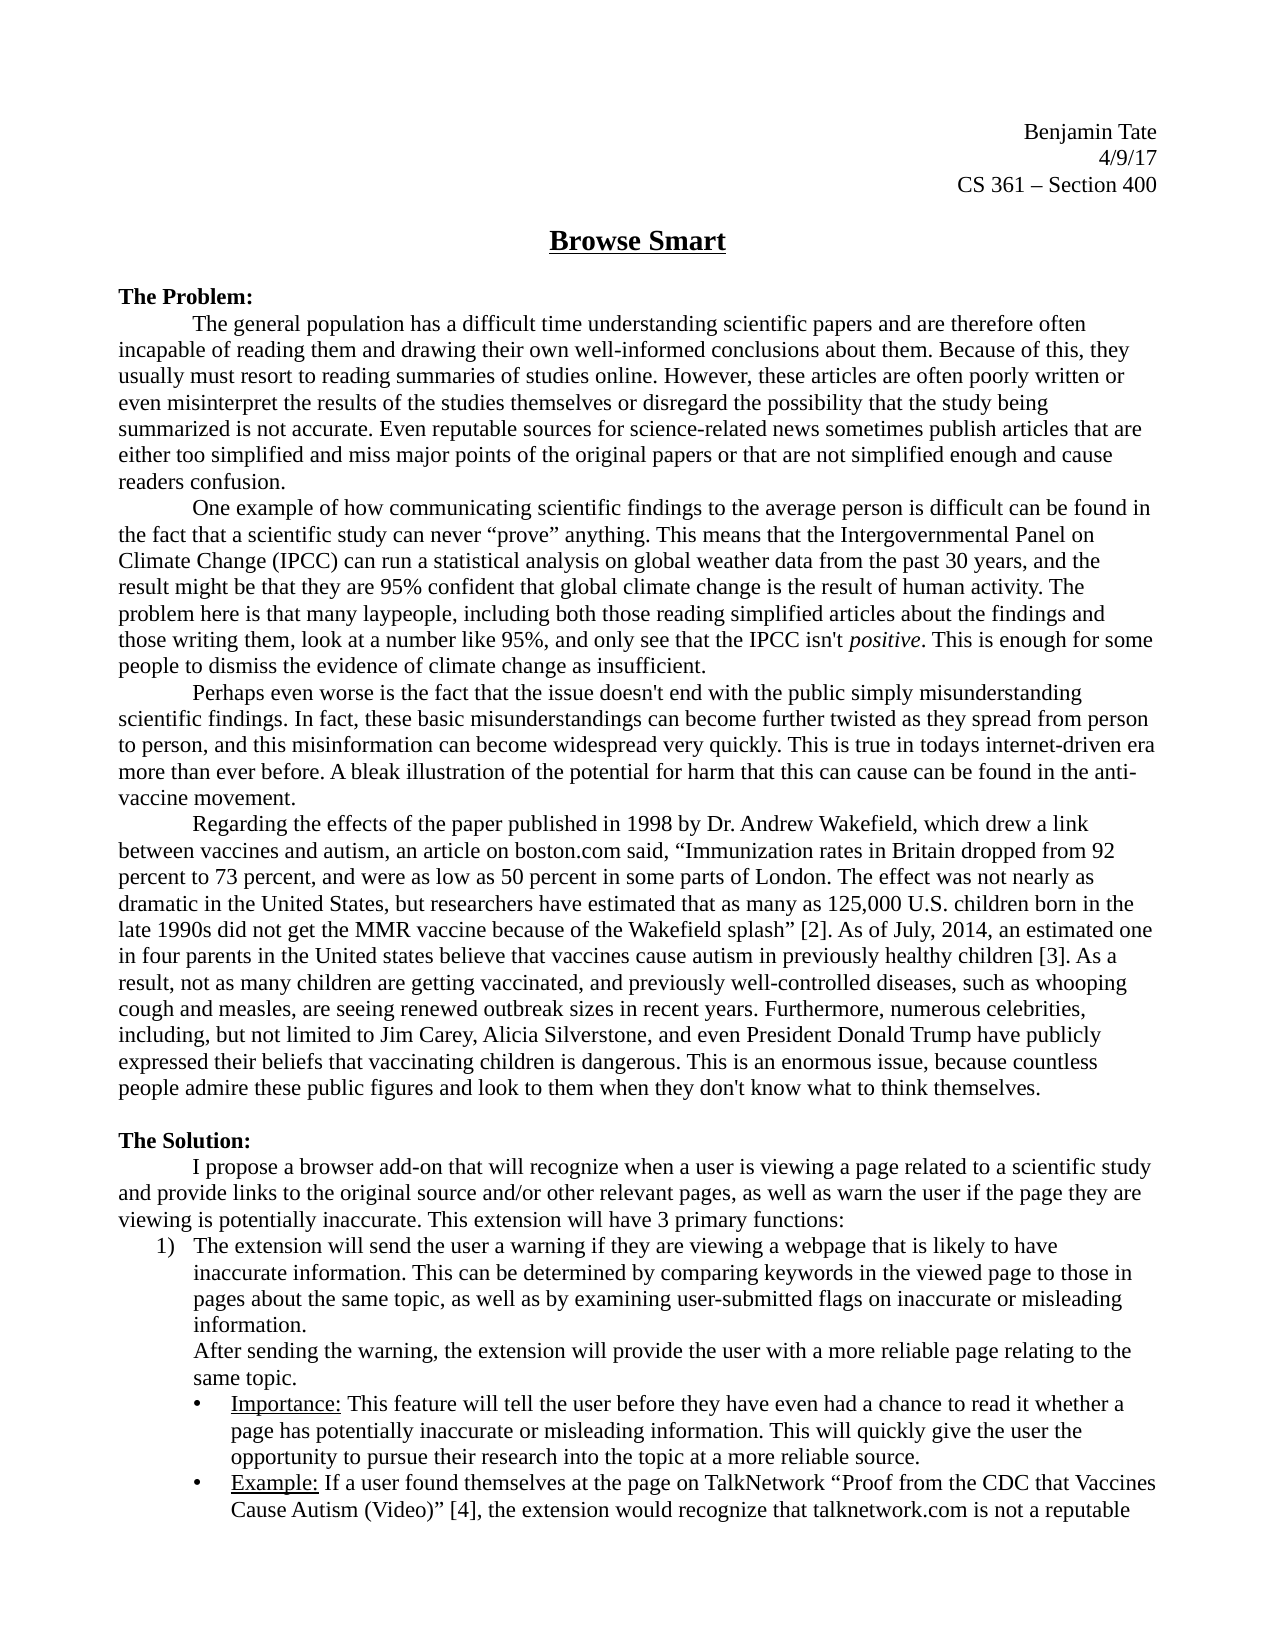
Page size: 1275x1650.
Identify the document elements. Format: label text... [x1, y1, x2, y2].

list Importance: This feature will tell the user before they have even had a chance to read it whether a page has potentially inaccurate or misleading information. This will quickly give the user the opportunity to pursue their research into the topic at a more reliable source. [193, 1390, 1157, 1469]
text Benjamin Tate [118, 118, 1157, 144]
text One example of how communicating scientific findings to the average person is difficult can be found in the fact that a scientific study can never “prove” anything. This means that the Intergovernmental Panel on Climate Change (IPCC) can run a statistical analysis on global weather data from the past 30 years, and the result might be that they are 95% confident that global climate change is the result of human activity. The problem here is that many laypeople, including both those reading simplified articles about the findings and those writing them, look at a number like 95%, and only see that the IPCC isn't positive. This is enough for some people to dismiss the evidence of climate change as insufficient. [118, 494, 1157, 679]
list Example: If a user found themselves at the page on TalkNetwork “Proof from the CDC that Vaccines Cause Autism (Video)” [4], the extension would recognize that talknetwork.com is not a reputable [193, 1469, 1157, 1522]
text The Solution: [118, 1127, 1157, 1153]
text CS 361 – Section 400 [118, 171, 1157, 197]
text The general population has a difficult time understanding scientific papers and are therefore often incapable of reading them and drawing their own well-informed conclusions about them. Because of this, they usually must resort to reading summaries of studies online. However, these articles are often poorly written or even misinterpret the results of the studies themselves or disregard the possibility that the study being summarized is not accurate. Even reputable sources for science-related news sometimes publish articles that are either too simplified and miss major points of the original papers or that are not simplified enough and cause readers confusion. [118, 310, 1157, 494]
text Regarding the effects of the paper published in 1998 by Dr. Andrew Wakefield, which drew a link between vaccines and autism, an article on boston.com said, “Immunization rates in Britain dropped from 92 percent to 73 percent, and were as low as 50 percent in some parts of London. The effect was not nearly as dramatic in the United States, but researchers have estimated that as many as 125,000 U.S. children born in the late 1990s did not get the MMR vaccine because of the Wakefield splash” [2]. As of July, 2014, an estimated one in four parents in the United states believe that vaccines cause autism in previously healthy children [3]. As a result, not as many children are getting vaccinated, and previously well-controlled diseases, such as whooping cough and measles, are seeing renewed outbreak sizes in recent years. Furthermore, numerous celebrities, including, but not limited to Jim Carey, Alicia Silverstone, and even President Donald Trump have publicly expressed their beliefs that vaccinating children is dangerous. This is an enormous issue, because countless people admire these public figures and look to them when they don't know what to think themselves. [118, 811, 1157, 1100]
text The Problem: [118, 283, 1157, 310]
text 4/9/17 [118, 144, 1157, 171]
list The extension will send the user a warning if they are viewing a webpage that is likely to have inaccurate information. This can be determined by comparing keywords in the viewed page to those in pages about the same topic, as well as by examining user-submitted flags on inaccurate or misleading information. [156, 1232, 1157, 1338]
list After sending the warning, the extension will provide the user with a more reliable page relating to the same topic. [156, 1338, 1157, 1390]
text I propose a browser add-on that will recognize when a user is viewing a page related to a scientific study and provide links to the original source and/or other relevant pages, as well as warn the user if the page they are viewing is potentially inaccurate. This extension will have 3 primary functions: [118, 1153, 1157, 1232]
text Browse Smart [118, 223, 1157, 257]
text Perhaps even worse is the fact that the issue doesn't end with the public simply misunderstanding scientific findings. In fact, these basic misunderstandings can become further twisted as they spread from person to person, and this misinformation can become widespread very quickly. This is true in todays internet-driven era more than ever before. A bleak illustration of the potential for harm that this can cause can be found in the anti-vaccine movement. [118, 679, 1157, 811]
